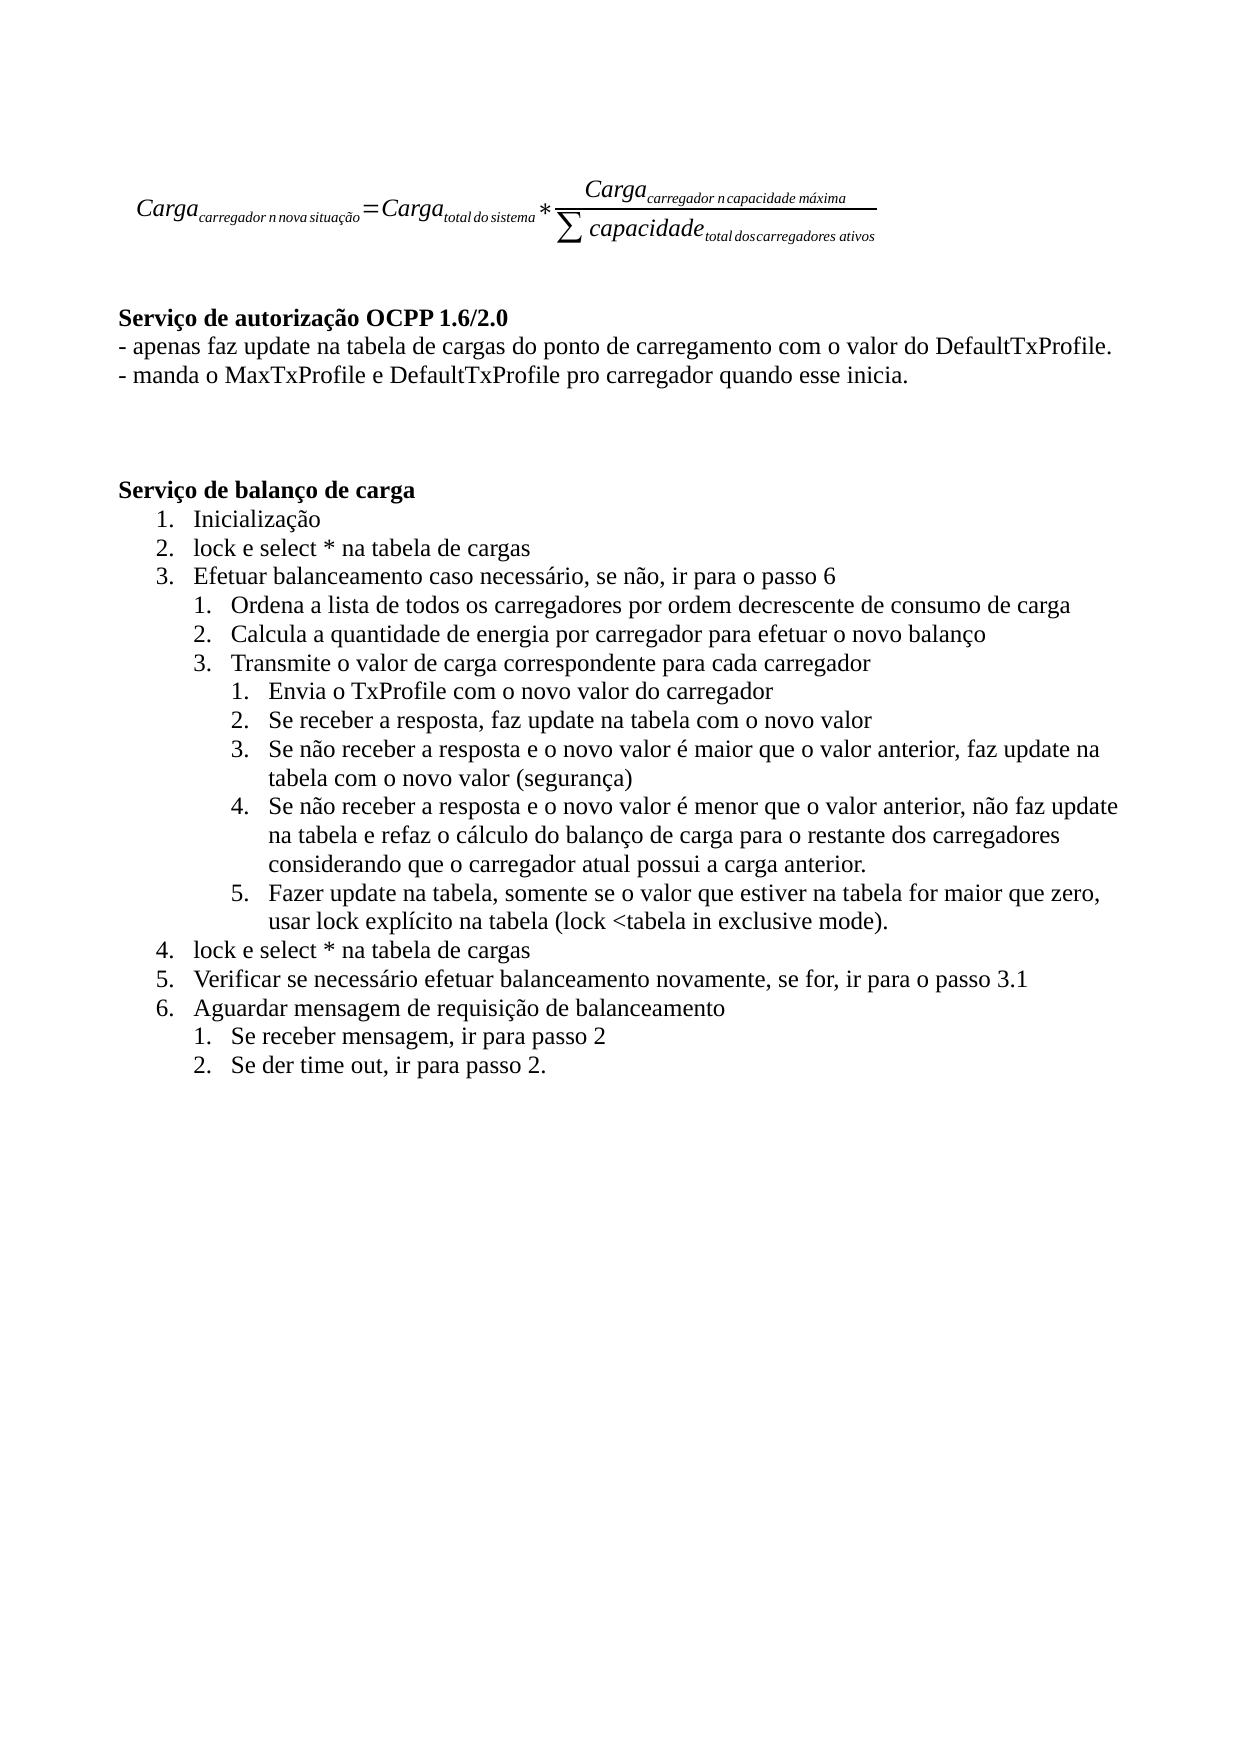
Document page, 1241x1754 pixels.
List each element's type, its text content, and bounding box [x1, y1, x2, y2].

list Envia o TxProfile com o novo valor do carregador [231, 676, 1122, 705]
list Efetuar balanceamento caso necessário, se não, ir para o passo 6 [156, 561, 1122, 590]
list Se não receber a resposta e o novo valor é menor que o valor anterior, não faz update na tabela e refaz o cálculo do balanço de carga para o restante dos carregadores considerando que o carregador atual possui a carga anterior. [231, 791, 1122, 878]
list Verificar se necessário efetuar balanceamento novamente, se for, ir para o passo 3.1 [156, 964, 1122, 993]
list Transmite o valor de carga correspondente para cada carregador [193, 648, 1122, 676]
list Inicialização [156, 504, 1122, 533]
list Se der time out, ir para passo 2. [193, 1050, 1122, 1079]
text Serviço de balanço de carga [118, 475, 1122, 504]
list Se não receber a resposta e o novo valor é maior que o valor anterior, faz update na tabela com o novo valor (segurança) [231, 734, 1122, 791]
list Ordena a lista de todos os carregadores por ordem decrescente de consumo de carga [193, 590, 1122, 619]
list lock e select * na tabela de cargas [156, 935, 1122, 964]
list lock e select * na tabela de cargas [156, 533, 1122, 561]
list Se receber a resposta, faz update na tabela com o novo valor [231, 705, 1122, 734]
list Se receber mensagem, ir para passo 2 [193, 1021, 1122, 1050]
text - apenas faz update na tabela de cargas do ponto de carregamento com o valor do DefaultTxProfile. [118, 331, 1122, 360]
list Fazer update na tabela, somente se o valor que estiver na tabela for maior que zero, usar lock explícito na tabela (lock <tabela in exclusive mode). [231, 878, 1122, 935]
list Calcula a quantidade de energia por carregador para efetuar o novo balanço [193, 619, 1122, 648]
text - manda o MaxTxProfile e DefaultTxProfile pro carregador quando esse inicia. [118, 360, 1122, 389]
list Aguardar mensagem de requisição de balanceamento [156, 993, 1122, 1021]
text Serviço de autorização OCPP 1.6/2.0 [118, 303, 1122, 331]
